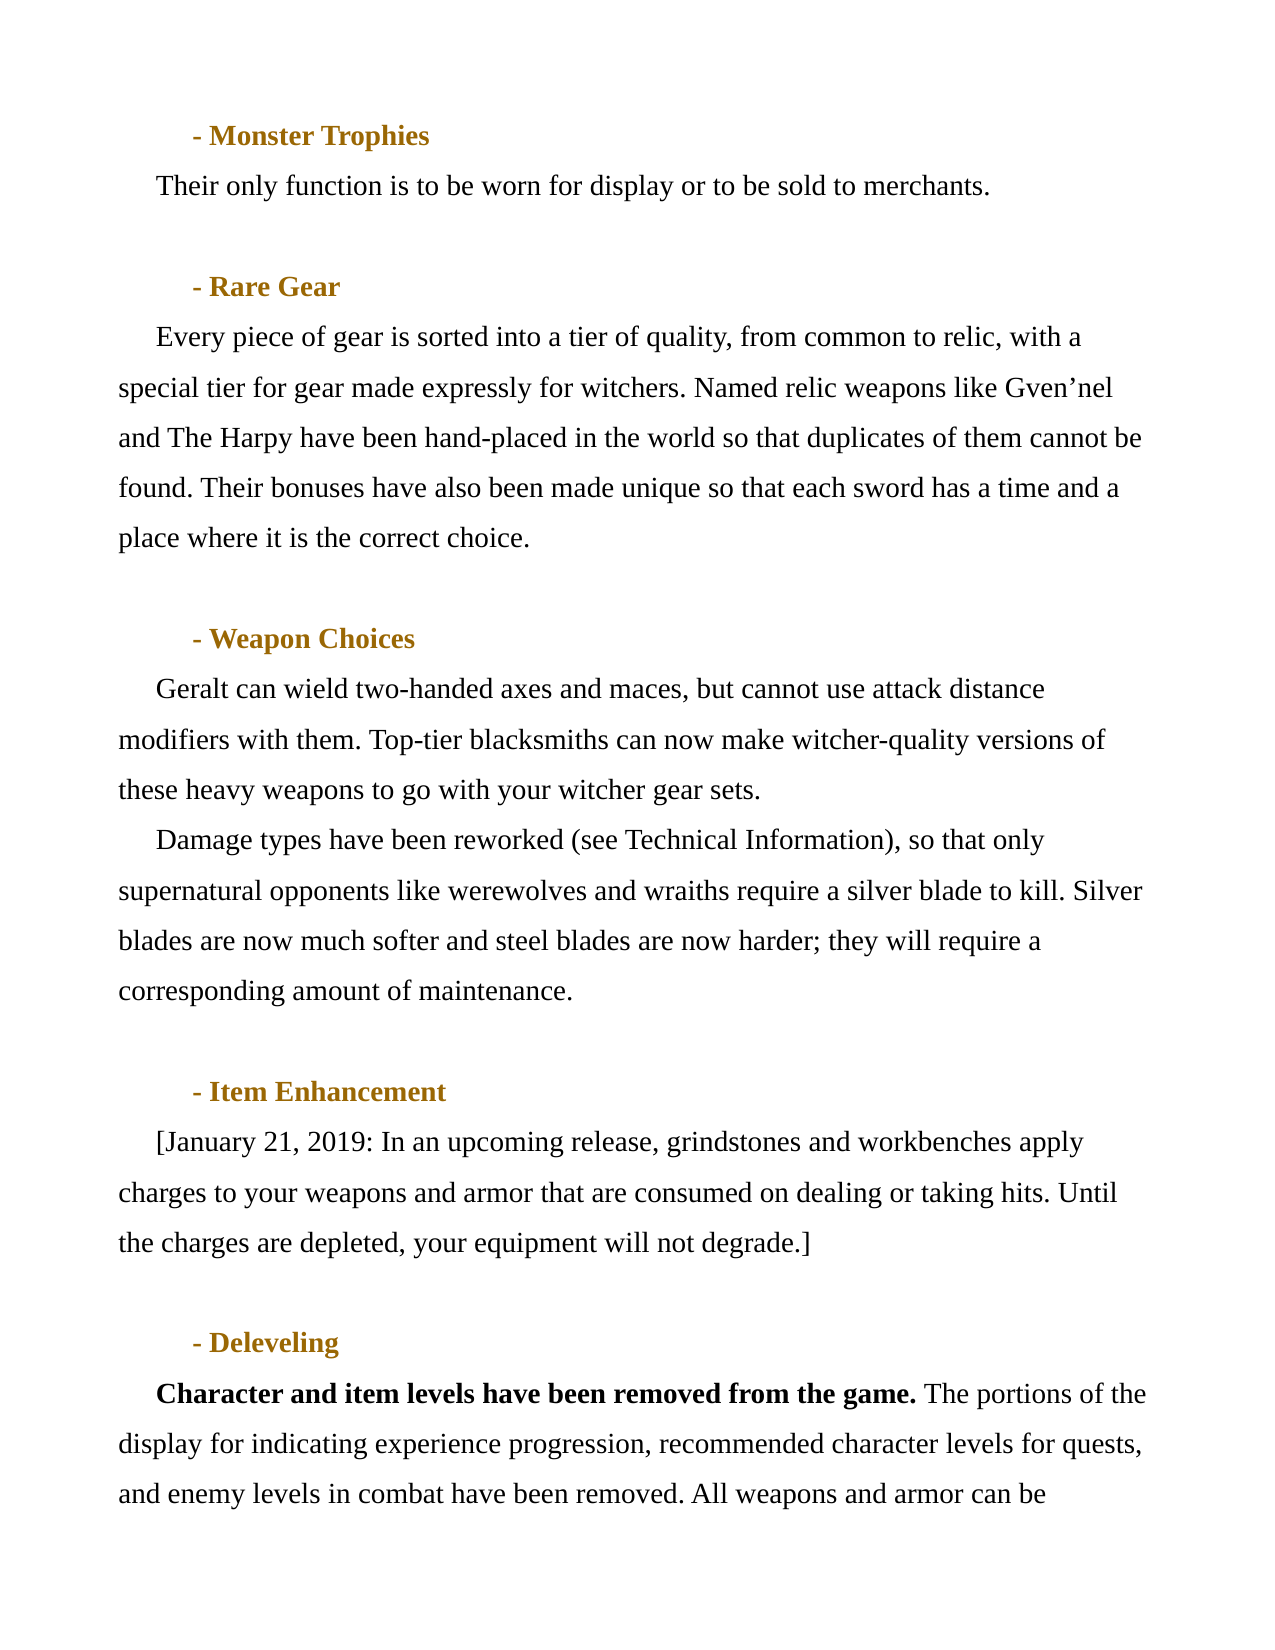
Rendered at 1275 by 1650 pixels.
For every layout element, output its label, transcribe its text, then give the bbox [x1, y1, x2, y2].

text Their only function is to be worn for display or to be sold to merchants. [118, 168, 1157, 202]
text Character and item levels have been removed from the game. The portions of the display for indicating experience progression, recommended character levels for quests, and enemy levels in combat have been removed. All weapons and armor can be [118, 1376, 1157, 1510]
text Geralt can wield two-handed axes and maces, but cannot use attack distance modifiers with them. Top-tier blacksmiths can now make witcher-quality versions of these heavy weapons to go with your witcher gear sets. [118, 672, 1157, 806]
text Every piece of gear is sorted into a tier of quality, from common to relic, with a special tier for gear made expressly for witchers. Named relic weapons like Gven’nel and The Harpy have been hand-placed in the world so that duplicates of them cannot be found. Their bonuses have also been made unique so that each sword has a time and a place where it is the correct choice. [118, 319, 1157, 554]
text - Item Enhancement [118, 1074, 1157, 1108]
text - Weapon Choices [118, 621, 1157, 655]
text Damage types have been reworked (see Technical Information), so that only supernatural opponents like werewolves and wraiths require a silver blade to kill. Silver blades are now much softer and steel blades are now harder; they will require a corresponding amount of maintenance. [118, 822, 1157, 1007]
text - Rare Gear [118, 269, 1157, 303]
text - Deleveling [118, 1326, 1157, 1359]
text - Monster Trophies [118, 118, 1157, 152]
text [January 21, 2019: In an upcoming release, grindstones and workbenches apply charges to your weapons and armor that are consumed on dealing or taking hits. Until the charges are depleted, your equipment will not degrade.] [118, 1124, 1157, 1258]
